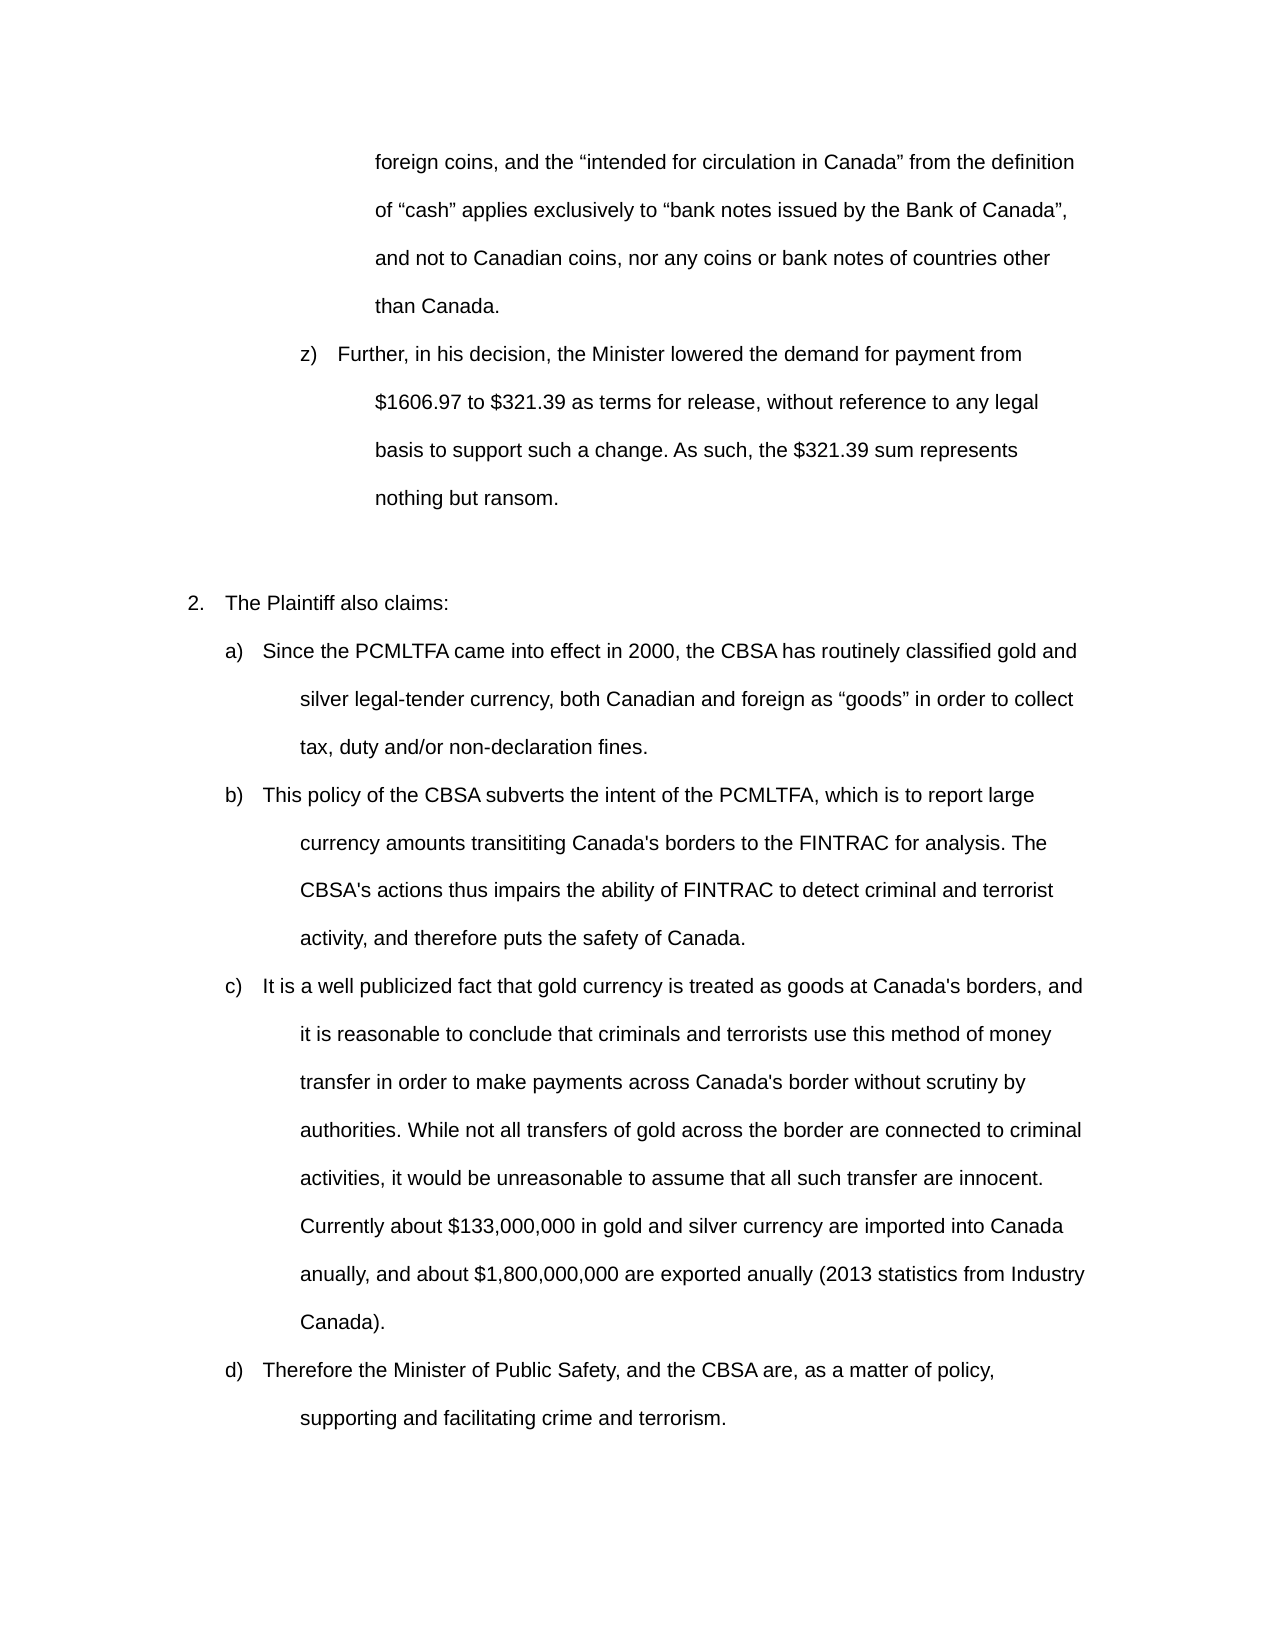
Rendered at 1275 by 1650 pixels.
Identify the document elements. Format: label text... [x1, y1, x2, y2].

list Further, in his decision, the Minister lowered the demand for payment from $1606.97 to $321.39 as terms for release, without reference to any legal basis to support such a change. As such, the $321.39 sum represents nothing but ransom. [300, 342, 1087, 509]
list Therefore the Minister of Public Safety, and the CBSA are, as a matter of policy, supporting and facilitating crime and terrorism. [225, 1357, 1087, 1429]
list foreign coins, and the “intended for circulation in Canada” from the definition of “cash” applies exclusively to “bank notes issued by the Bank of Canada”, and not to Canadian coins, nor any coins or bank notes of countries other than Canada. [300, 150, 1087, 318]
list It is a well publicized fact that gold currency is treated as goods at Canada's borders, and it is reasonable to conclude that criminals and terrorists use this method of money transfer in order to make payments across Canada's border without scrutiny by authorities. While not all transfers of gold across the border are connected to criminal activities, it would be unreasonable to assume that all such transfer are innocent. Currently about $133,000,000 in gold and silver currency are imported into Canada anually, and about $1,800,000,000 are exported anually (2013 statistics from Industry Canada). [225, 974, 1087, 1333]
list The Plaintiff also claims: [187, 591, 1087, 615]
list This policy of the CBSA subverts the intent of the PCMLTFA, which is to report large currency amounts transititing Canada's borders to the FINTRAC for analysis. The CBSA's actions thus impairs the ability of FINTRAC to detect criminal and terrorist activity, and therefore puts the safety of Canada. [225, 782, 1087, 950]
list Since the PCMLTFA came into effect in 2000, the CBSA has routinely classified gold and silver legal-tender currency, both Canadian and foreign as “goods” in order to collect tax, duty and/or non-declaration fines. [225, 639, 1087, 758]
